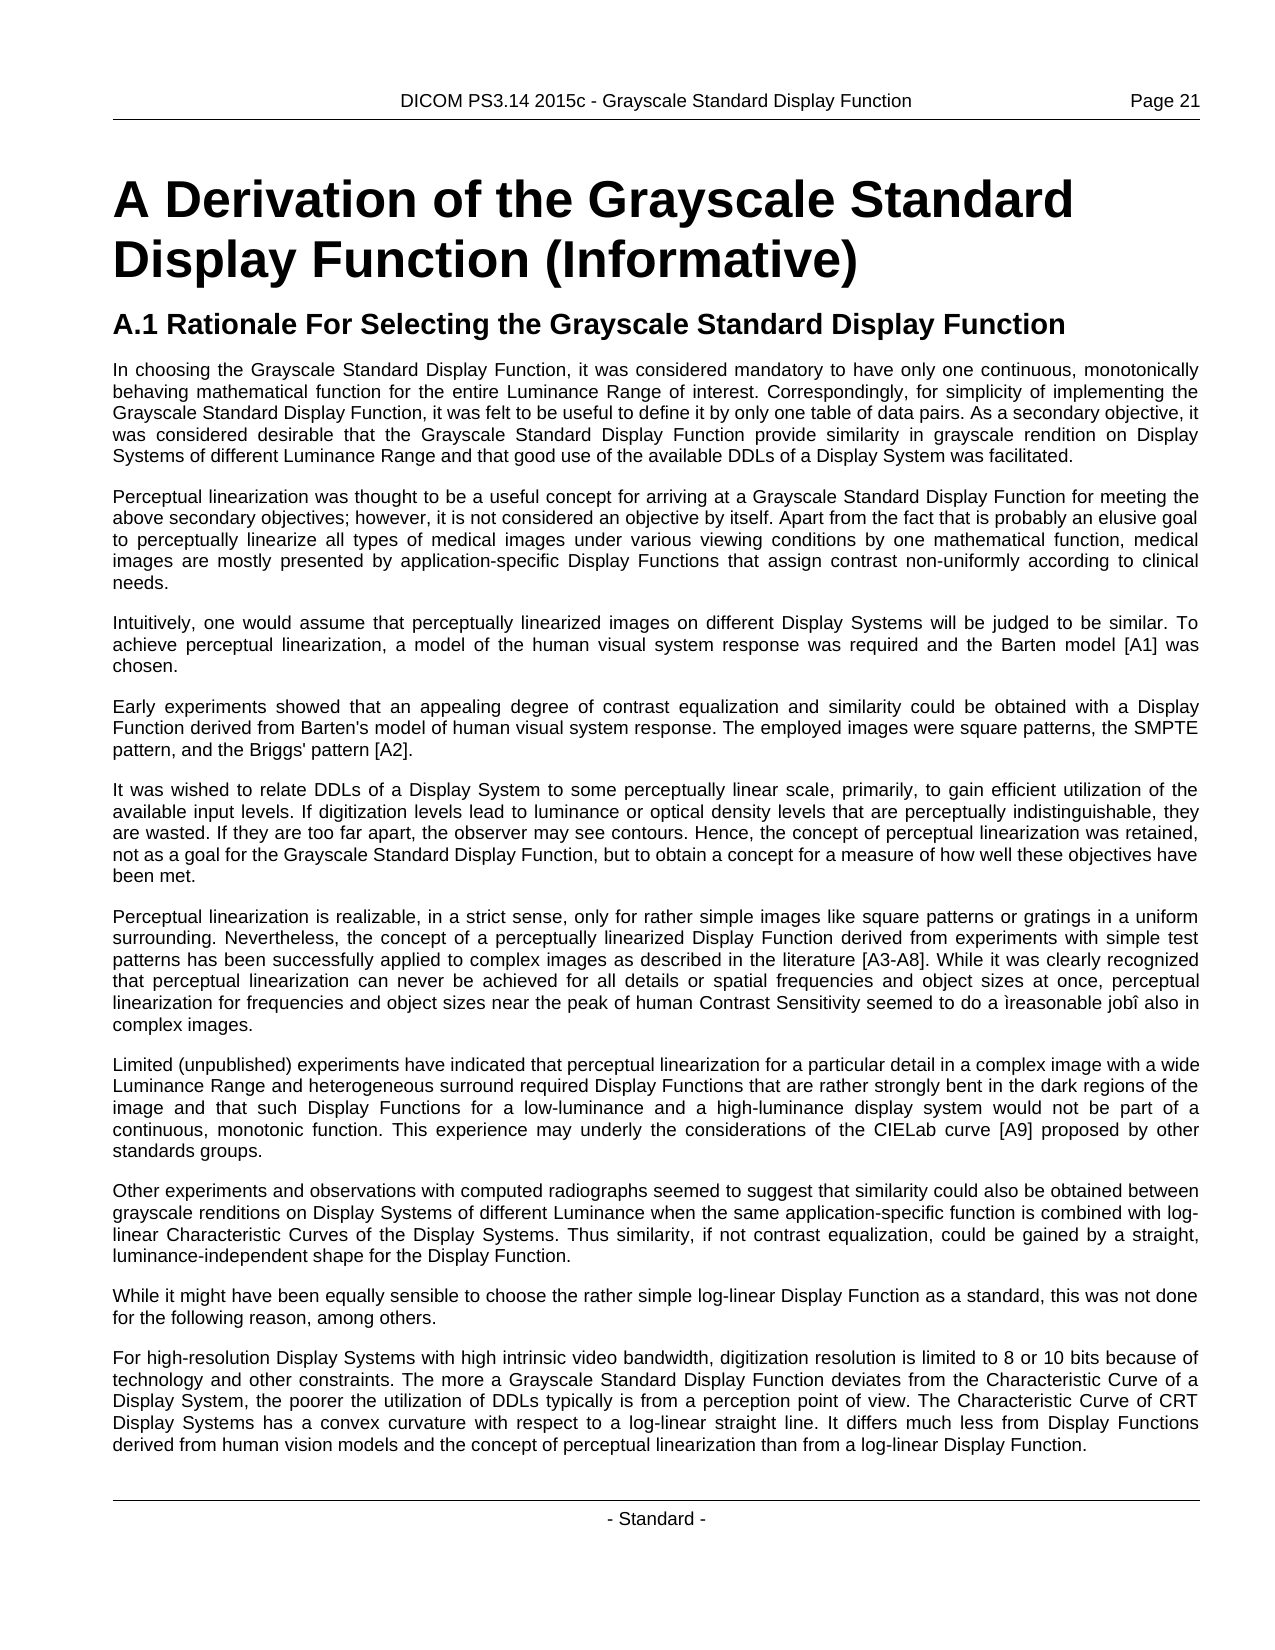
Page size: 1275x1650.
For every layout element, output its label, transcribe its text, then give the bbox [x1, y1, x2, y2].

text A Derivation of the Grayscale Standard Display Function (Informative) [112, 169, 1200, 288]
text Intuitively, one would assume that perceptually linearized images on different Display Systems will be judged to be similar. To achieve perceptual linearization, a model of the human visual system response was required and the Barten model [A1] was chosen. [112, 612, 1200, 677]
text Limited (unpublished) experiments have indicated that perceptual linearization for a particular detail in a complex image with a wide Luminance Range and heterogeneous surround required Display Functions that are rather strongly bent in the dark regions of the image and that such Display Functions for a low-luminance and a high-luminance display system would not be part of a continuous, monotonic function. This experience may underly the considerations of the CIELab curve [A9] proposed by other standards groups. [112, 1054, 1200, 1161]
text For high-resolution Display Systems with high intrinsic video bandwidth, digitization resolution is limited to 8 or 10 bits because of technology and other constraints. The more a Grayscale Standard Display Function deviates from the Characteristic Curve of a Display System, the poorer the utilization of DDLs typically is from a perception point of view. The Characteristic Curve of CRT Display Systems has a convex curvature with respect to a log-linear straight line. It differs much less from Display Functions derived from human vision models and the concept of perceptual linearization than from a log-linear Display Function. [112, 1347, 1200, 1455]
text Other experiments and observations with computed radiographs seemed to suggest that similarity could also be obtained between grayscale renditions on Display Systems of different Luminance when the same application-specific function is combined with log-linear Characteristic Curves of the Display Systems. Thus similarity, if not contrast equalization, could be gained by a straight, luminance-independent shape for the Display Function. [112, 1180, 1200, 1266]
text Perceptual linearization is realizable, in a strict sense, only for rather simple images like square patterns or gratings in a uniform surrounding. Nevertheless, the concept of a perceptually linearized Display Function derived from experiments with simple test patterns has been successfully applied to complex images as described in the literature [A3-A8]. While it was clearly recognized that perceptual linearization can never be achieved for all details or spatial frequencies and object sizes at once, perceptual linearization for frequencies and object sizes near the peak of human Contrast Sensitivity seemed to do a ìreasonable jobî also in complex images. [112, 906, 1200, 1035]
text A.1 Rationale For Selecting the Grayscale Standard Display Function [112, 307, 1200, 340]
text While it might have been equally sensible to choose the rather simple log-linear Display Function as a standard, this was not done for the following reason, among others. [112, 1285, 1200, 1328]
text Early experiments showed that an appealing degree of contrast equalization and similarity could be obtained with a Display Function derived from Barten's model of human visual system response. The employed images were square patterns, the SMPTE pattern, and the Briggs' pattern [A2]. [112, 696, 1200, 760]
text Perceptual linearization was thought to be a useful concept for arriving at a Grayscale Standard Display Function for meeting the above secondary objectives; however, it is not considered an objective by itself. Apart from the fact that is probably an elusive goal to perceptually linearize all types of medical images under various viewing conditions by one mathematical function, medical images are mostly presented by application-specific Display Functions that assign contrast non-uniformly according to clinical needs. [112, 486, 1200, 593]
text It was wished to relate DDLs of a Display System to some perceptually linear scale, primarily, to gain efficient utilization of the available input levels. If digitization levels lead to luminance or optical density levels that are perceptually indistinguishable, they are wasted. If they are too far apart, the observer may see contours. Hence, the concept of perceptual linearization was retained, not as a goal for the Grayscale Standard Display Function, but to obtain a concept for a measure of how well these objectives have been met. [112, 779, 1200, 887]
text In choosing the Grayscale Standard Display Function, it was considered mandatory to have only one continuous, monotonically behaving mathematical function for the entire Luminance Range of interest. Correspondingly, for simplicity of implementing the Grayscale Standard Display Function, it was felt to be useful to define it by only one table of data pairs. As a secondary objective, it was considered desirable that the Grayscale Standard Display Function provide similarity in grayscale rendition on Display Systems of different Luminance Range and that good use of the available DDLs of a Display System was facilitated. [112, 359, 1200, 467]
